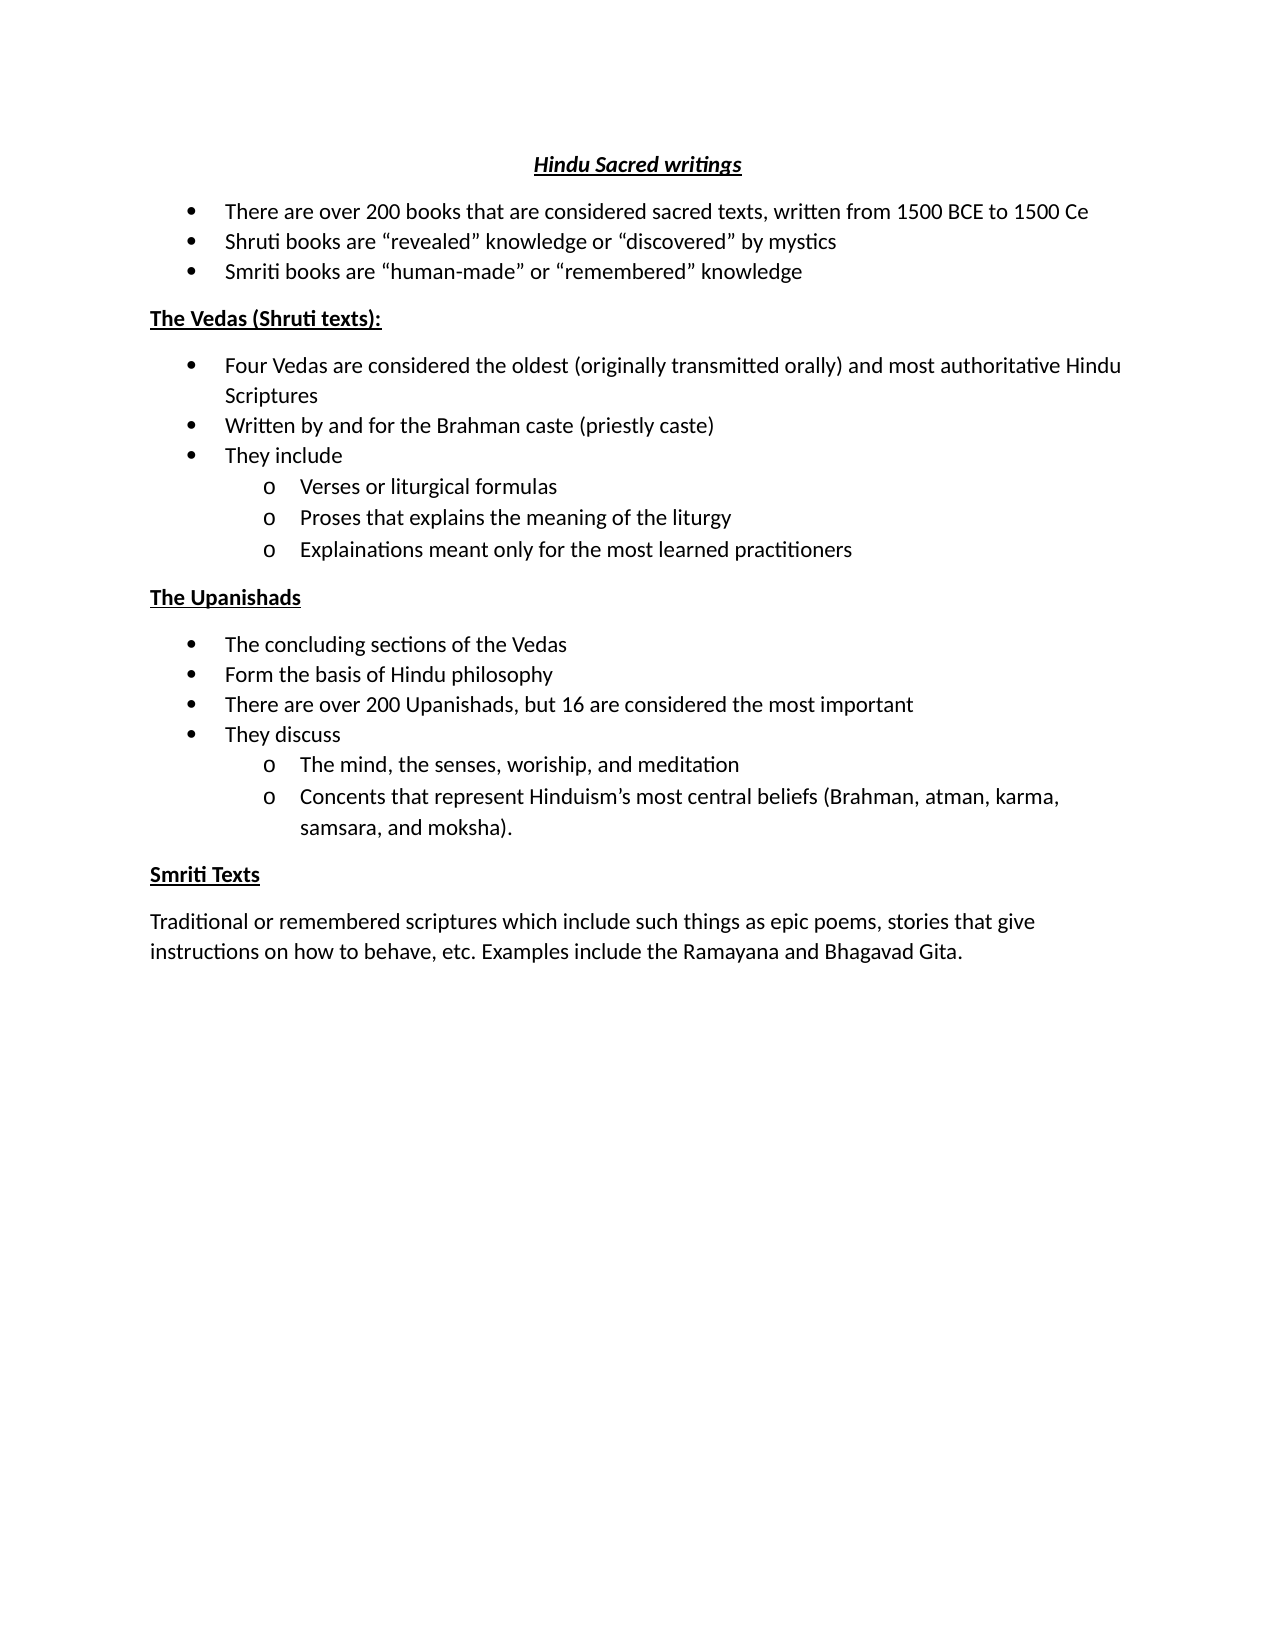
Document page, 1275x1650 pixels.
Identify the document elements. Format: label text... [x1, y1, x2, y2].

text Hindu Sacred writings [150, 150, 1125, 178]
list Concents that represent Hinduism’s most central beliefs (Brahman, atman, karma, samsara, and moksha). [262, 782, 1125, 841]
text Smriti Texts [150, 860, 1125, 888]
list Verses or liturgical formulas [262, 472, 1125, 501]
list Explainations meant only for the most learned practitioners [262, 535, 1125, 564]
list Four Vedas are considered the oldest (originally transmitted orally) and most authoritative Hindu Scriptures [187, 351, 1125, 409]
list Proses that explains the meaning of the liturgy [262, 503, 1125, 532]
list They discuss [187, 720, 1125, 748]
text The Vedas (Shruti texts): [150, 304, 1125, 332]
list The concluding sections of the Vedas [187, 630, 1125, 658]
text Traditional or remembered scriptures which include such things as epic poems, stories that give instructions on how to behave, etc. Examples include the Ramayana and Bhagavad Gita. [150, 907, 1125, 965]
list Form the basis of Hindu philosophy [187, 660, 1125, 688]
list There are over 200 Upanishads, but 16 are considered the most important [187, 690, 1125, 718]
list Shruti books are “revealed” knowledge or “discovered” by mystics [187, 227, 1125, 255]
list There are over 200 books that are considered sacred texts, written from 1500 BCE to 1500 Ce [187, 197, 1125, 225]
list They include [187, 442, 1125, 470]
list Smriti books are “human-made” or “remembered” knowledge [187, 257, 1125, 285]
list The mind, the senses, woriship, and meditation [262, 751, 1125, 780]
text The Upanishads [150, 583, 1125, 611]
list Written by and for the Brahman caste (priestly caste) [187, 411, 1125, 439]
